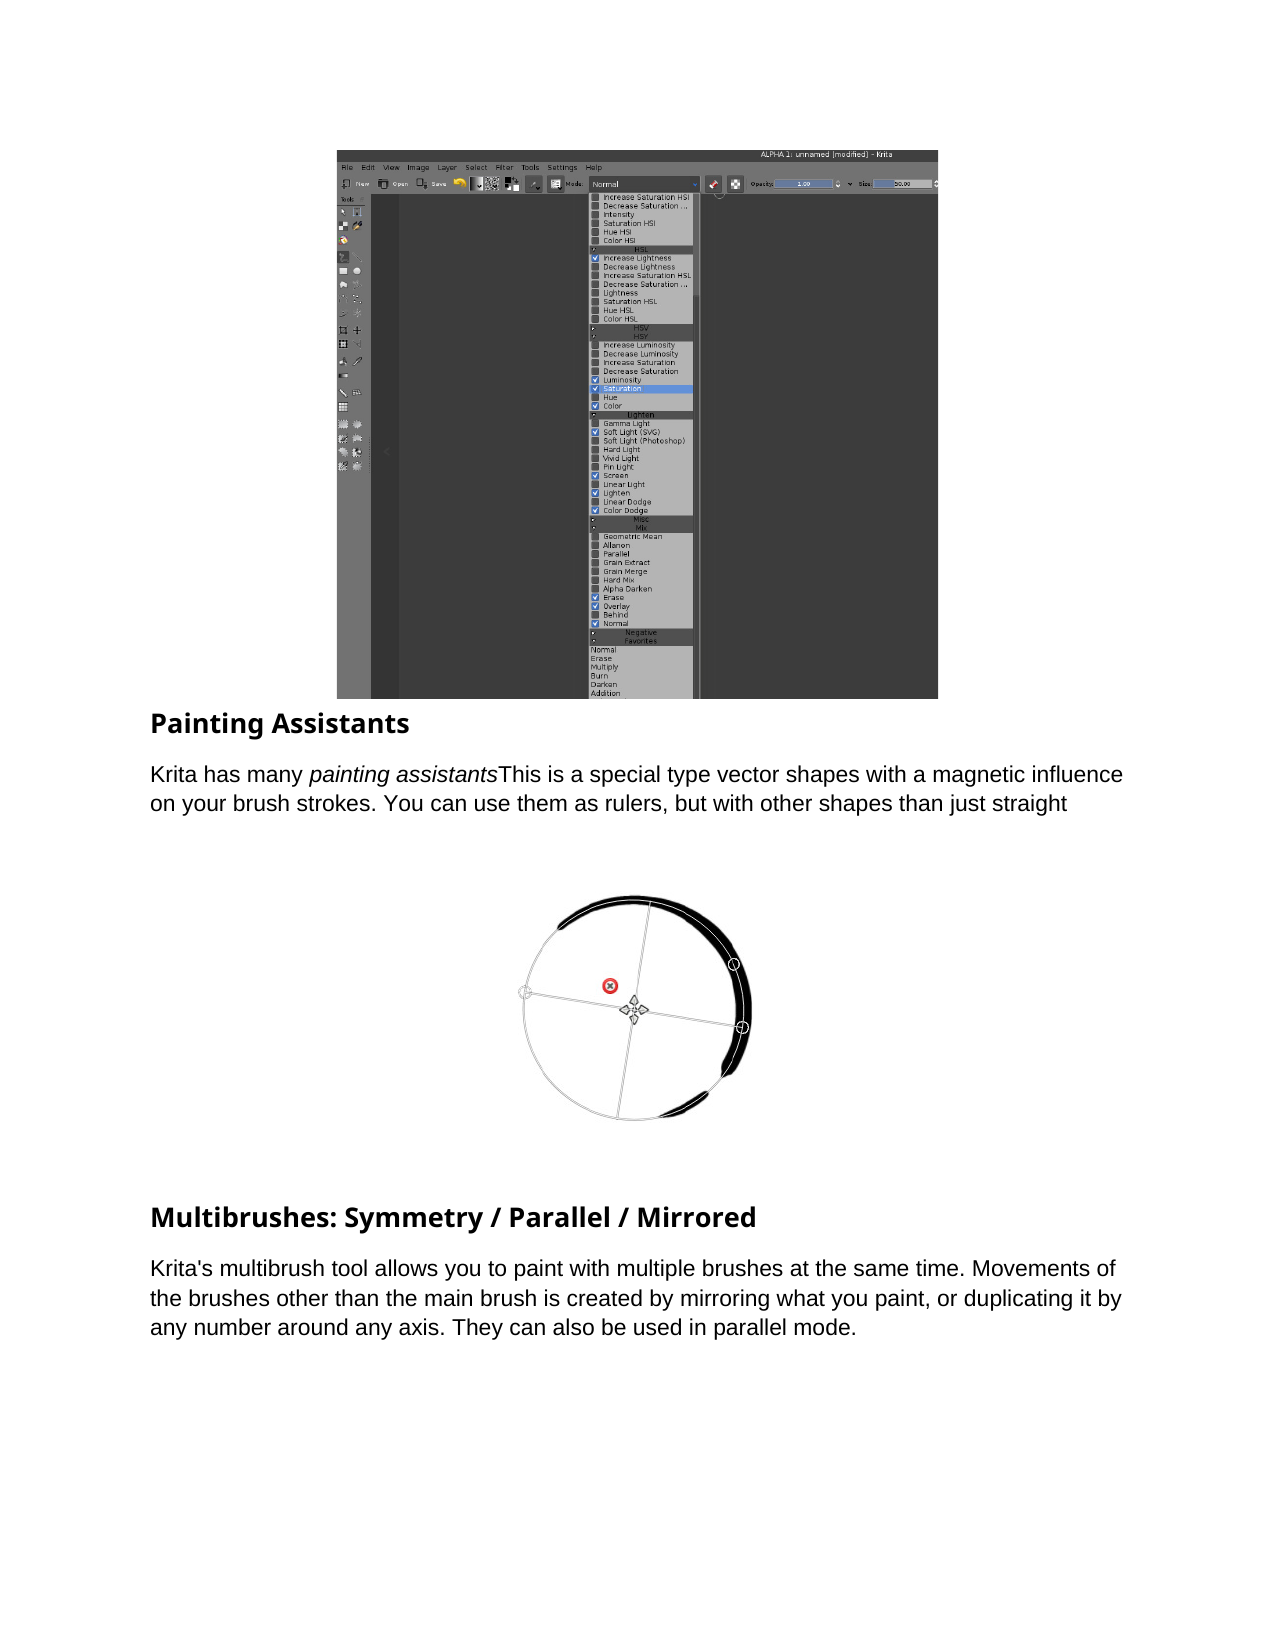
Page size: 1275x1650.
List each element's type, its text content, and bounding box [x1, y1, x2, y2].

text Krita's multibrush tool allows you to paint with multiple brushes at the same time. Movements of the brushes other than the main brush is created by mirroring what you paint, or duplicating it by any number around any axis. They can also be used in parallel mode. [150, 1256, 1125, 1341]
picture [352, 835, 923, 1194]
text Krita has many painting assistantsThis is a special type vector shapes with a magnetic influence on your brush strokes. You can use them as rulers, but with other shapes than just straight [150, 761, 1125, 816]
picture [336, 150, 939, 699]
subtitle Multibrushes: Symmetry / Parallel / Mirrored [150, 850, 1125, 1236]
subtitle Painting Assistants [150, 150, 1125, 741]
